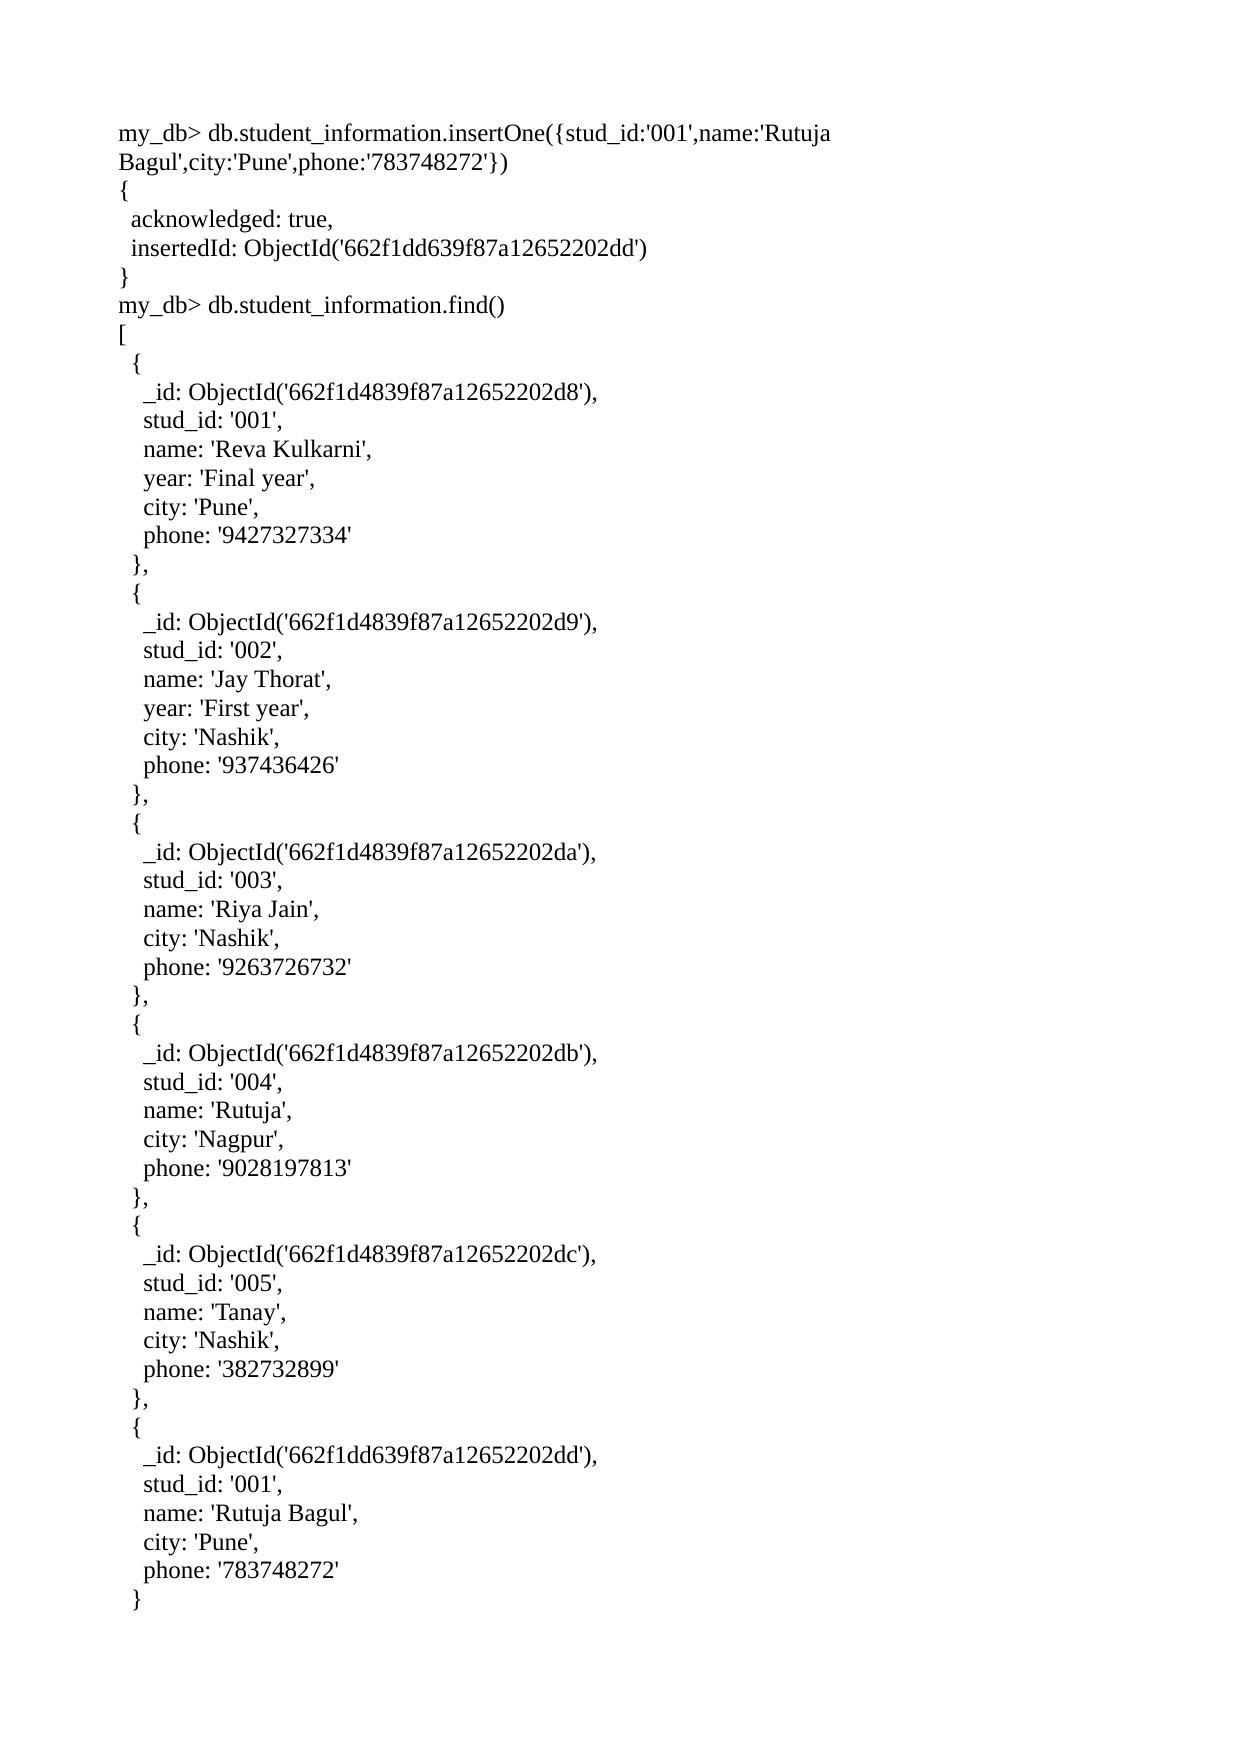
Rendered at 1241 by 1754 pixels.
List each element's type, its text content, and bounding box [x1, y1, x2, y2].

text phone: '382732899' [118, 1354, 1122, 1383]
text _id: ObjectId('662f1d4839f87a12652202db'), [118, 1038, 1122, 1067]
text }, [118, 1182, 1122, 1211]
text phone: '937436426' [118, 751, 1122, 779]
text } [118, 262, 1122, 291]
text phone: '9028197813' [118, 1153, 1122, 1182]
text { [118, 578, 1122, 607]
text phone: '9427327334' [118, 521, 1122, 549]
text my_db> db.student_information.find() [118, 291, 1122, 319]
text { [118, 1412, 1122, 1441]
text _id: ObjectId('662f1d4839f87a12652202da'), [118, 837, 1122, 866]
text } [118, 1584, 1122, 1613]
text city: 'Pune', [118, 492, 1122, 521]
text my_db> db.student_information.insertOne({stud_id:'001',name:'Rutuja Bagul',city:'Pune',phone:'783748272'}) [118, 118, 1122, 176]
text acknowledged: true, [118, 204, 1122, 233]
text { [118, 348, 1122, 377]
text stud_id: '004', [118, 1067, 1122, 1096]
text city: 'Nashik', [118, 1326, 1122, 1354]
text stud_id: '003', [118, 866, 1122, 894]
text city: 'Pune', [118, 1527, 1122, 1556]
text { [118, 1009, 1122, 1038]
text insertedId: ObjectId('662f1dd639f87a12652202dd') [118, 233, 1122, 262]
text }, [118, 981, 1122, 1009]
text city: 'Nagpur', [118, 1124, 1122, 1153]
text [ [118, 319, 1122, 348]
text _id: ObjectId('662f1d4839f87a12652202dc'), [118, 1239, 1122, 1268]
text name: 'Riya Jain', [118, 894, 1122, 923]
text name: 'Tanay', [118, 1297, 1122, 1326]
text year: 'Final year', [118, 463, 1122, 492]
text { [118, 808, 1122, 837]
text stud_id: '001', [118, 1469, 1122, 1498]
text name: 'Rutuja', [118, 1096, 1122, 1124]
text { [118, 176, 1122, 204]
text _id: ObjectId('662f1d4839f87a12652202d9'), [118, 607, 1122, 636]
text year: 'First year', [118, 693, 1122, 722]
text }, [118, 779, 1122, 808]
text stud_id: '002', [118, 636, 1122, 664]
text _id: ObjectId('662f1dd639f87a12652202dd'), [118, 1441, 1122, 1469]
text }, [118, 1383, 1122, 1412]
text stud_id: '005', [118, 1268, 1122, 1297]
text city: 'Nashik', [118, 722, 1122, 751]
text _id: ObjectId('662f1d4839f87a12652202d8'), [118, 377, 1122, 406]
text city: 'Nashik', [118, 923, 1122, 952]
text phone: '9263726732' [118, 952, 1122, 981]
text phone: '783748272' [118, 1556, 1122, 1584]
text name: 'Rutuja Bagul', [118, 1498, 1122, 1527]
text stud_id: '001', [118, 406, 1122, 434]
text }, [118, 549, 1122, 578]
text name: 'Reva Kulkarni', [118, 434, 1122, 463]
text name: 'Jay Thorat', [118, 664, 1122, 693]
text { [118, 1211, 1122, 1239]
